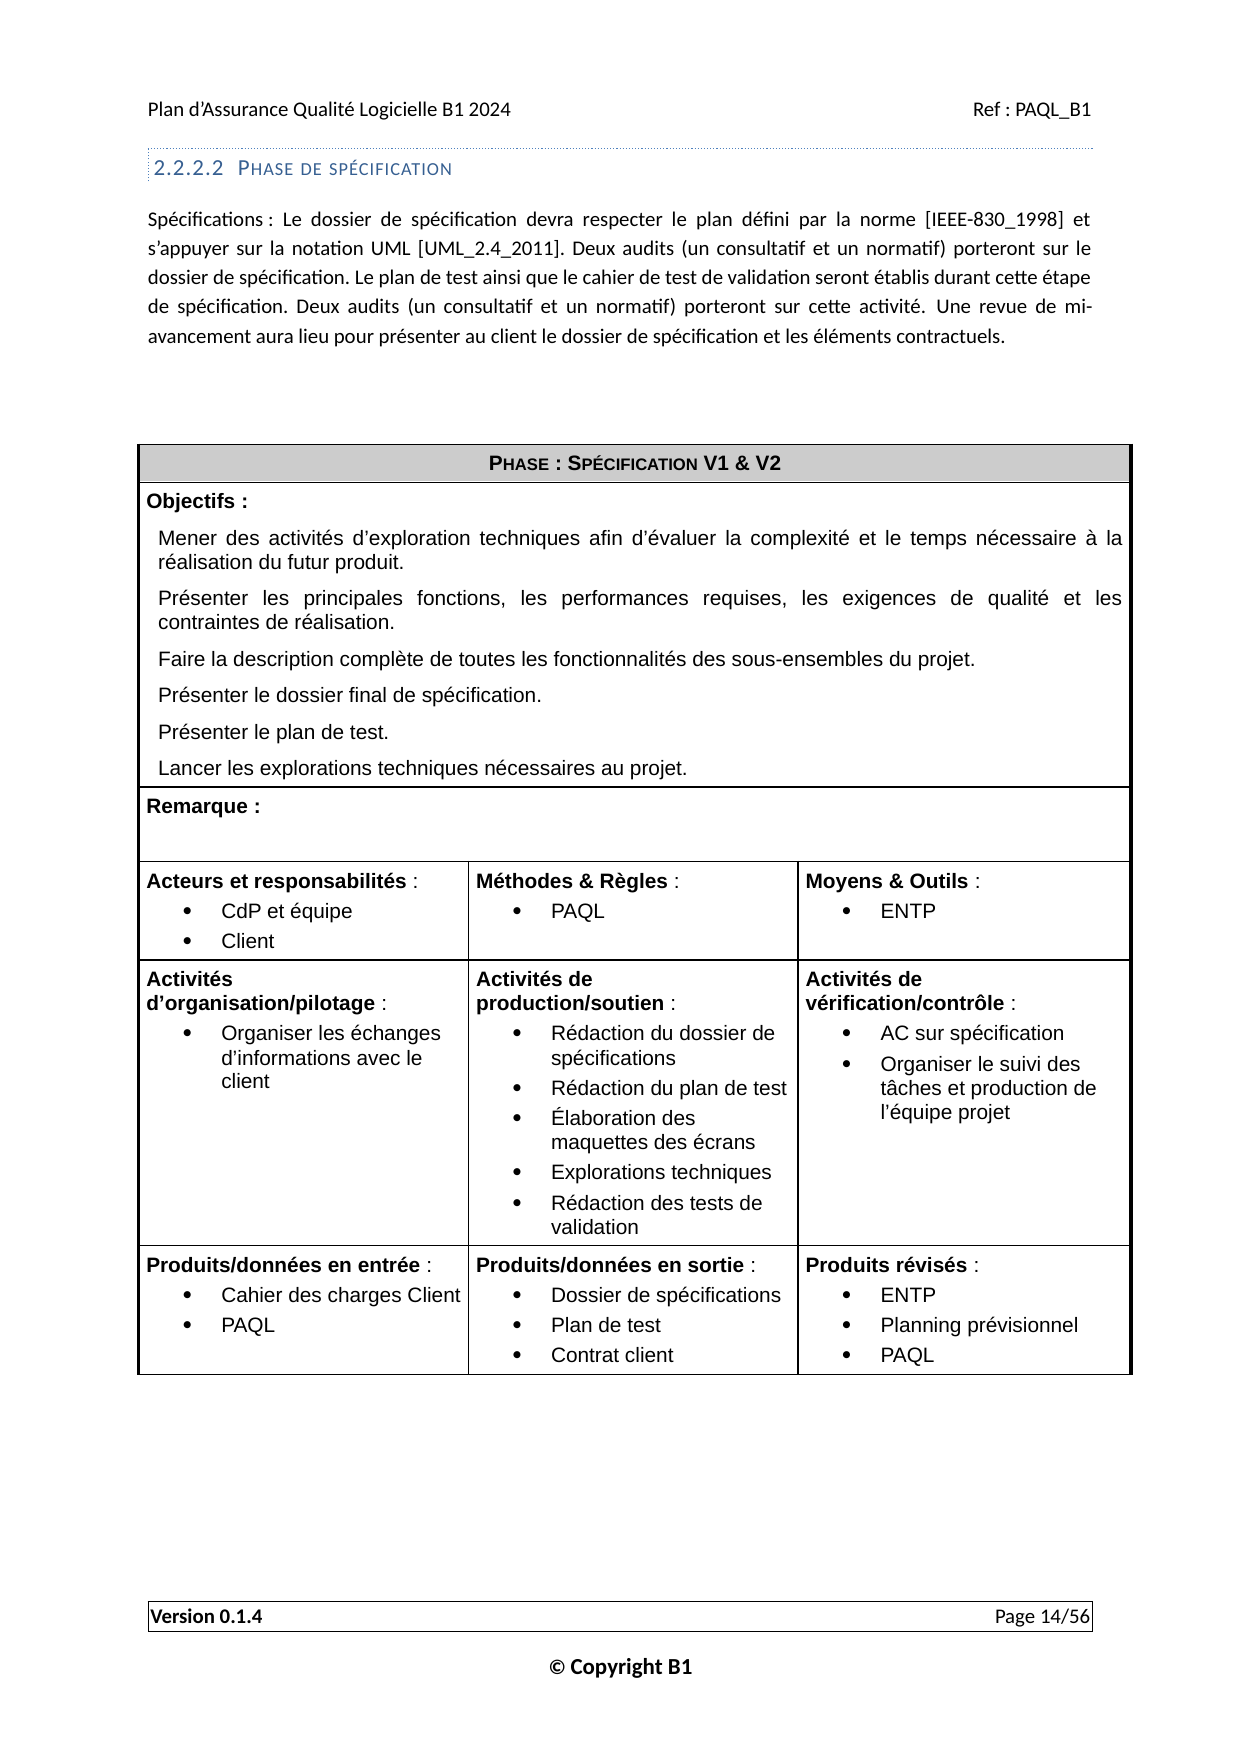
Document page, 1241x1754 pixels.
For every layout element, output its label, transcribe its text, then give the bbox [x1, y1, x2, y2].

table_cell Moyens & Outils : ENTP [799, 862, 1129, 959]
table_cell Méthodes & Règles : PAQL [469, 862, 797, 959]
table_cell Produits/données en entrée : Cahier des charges Client PAQL [140, 1246, 468, 1374]
table_cell Activités de production/soutien : Rédaction du dossier de spécifications Rédaction du plan de test Élaboration des maquettes des écrans Explorations techniques Rédaction des tests de validation [469, 961, 797, 1245]
table_cell Remarque : [140, 788, 1129, 861]
table_cell Produits révisés : ENTP Planning prévisionnel PAQL [799, 1246, 1129, 1374]
table_cell Objectifs : Mener des activités d’exploration techniques afin d’évaluer la complexité et le temps nécessaire à la réalisation du futur produit. Présenter les principales fonctions, les performances requises, les exigences de qualité et les contraintes de réalisation. Faire la description complète de toutes les fonctionnalités des sous-ensembles du projet. Présenter le dossier final de spécification. Présenter le plan de test. Lancer les explorations techniques nécessaires au projet. [140, 483, 1129, 786]
list Phase de spécification [148, 148, 1093, 181]
table_cell Activités de vérification/contrôle : AC sur spécification Organiser le suivi des tâches et production de l’équipe projet [799, 961, 1129, 1245]
table_header Phase : Spécification V1 & V2 [140, 445, 1129, 481]
table_cell Activités d’organisation/pilotage : Organiser les échanges d’informations avec le client [140, 961, 468, 1245]
text Spécifications : Le dossier de spécification devra respecter le plan défini par la norme [IEEE-830_1998] et s’appuyer sur la notation UML [UML_2.4_2011]. Deux audits (un consultatif et un normatif) porteront sur le dossier de spécification. Le plan de test ainsi que le cahier de test de validation seront établis durant cette étape de spécification. Deux audits (un consultatif et un normatif) porteront sur cette activité. Une revue de mi-avancement aura lieu pour présenter au client le dossier de spécification et les éléments contractuels. [148, 206, 1093, 348]
table_cell Produits/données en sortie : Dossier de spécifications Plan de test Contrat client [469, 1246, 797, 1374]
table_cell Acteurs et responsabilités : CdP et équipe Client [140, 862, 468, 959]
